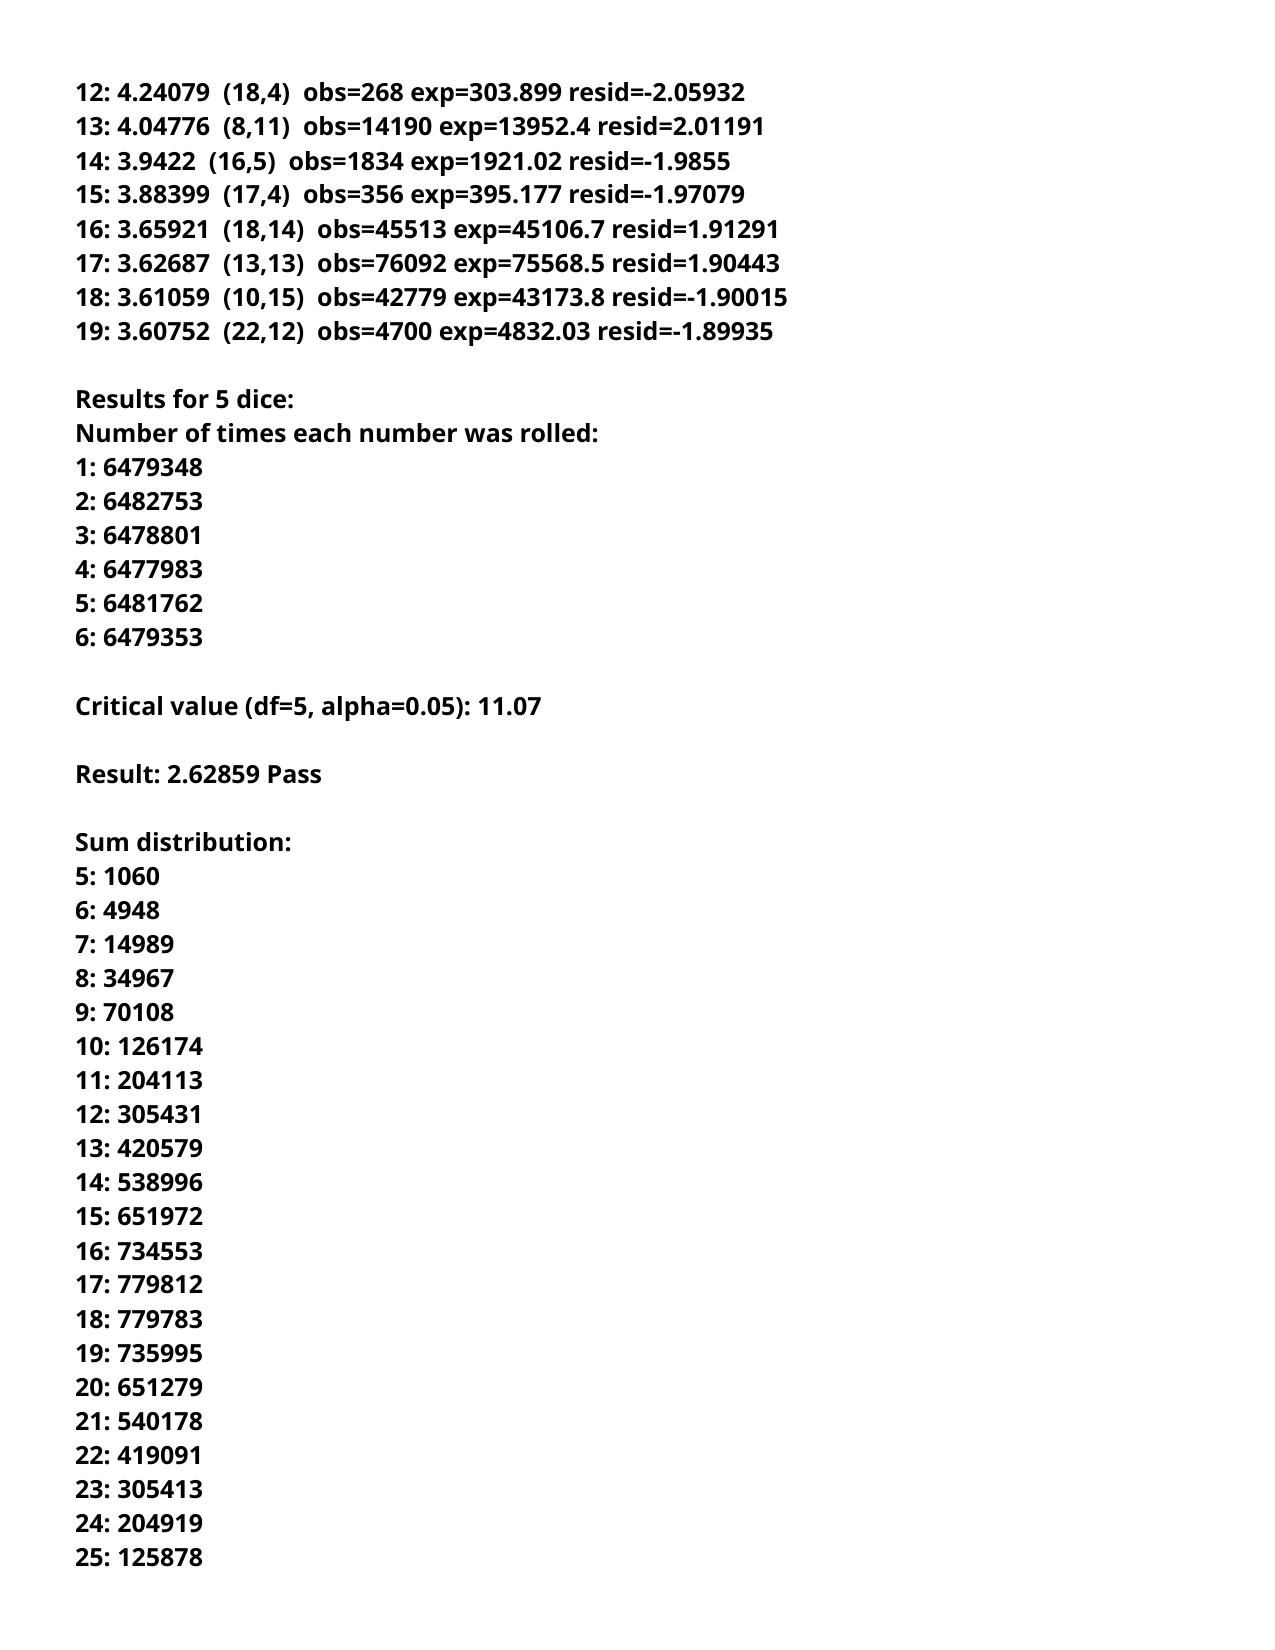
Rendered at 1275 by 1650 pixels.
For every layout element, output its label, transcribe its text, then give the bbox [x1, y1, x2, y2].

text Number of times each number was rolled: [75, 416, 1200, 450]
text 13: 420579 [75, 1131, 1200, 1165]
text 4: 6477983 [75, 552, 1200, 586]
text 10: 126174 [75, 1029, 1200, 1063]
text 12: 305431 [75, 1097, 1200, 1131]
text 5: 6481762 [75, 586, 1200, 620]
text 3: 6478801 [75, 518, 1200, 552]
text 11: 204113 [75, 1063, 1200, 1097]
text 15: 651972 [75, 1199, 1200, 1233]
text 8: 34967 [75, 961, 1200, 995]
text 24: 204919 [75, 1506, 1200, 1540]
text Critical value (df=5, alpha=0.05): 11.07 [75, 688, 1200, 722]
text 20: 651279 [75, 1369, 1200, 1403]
text 2: 6482753 [75, 484, 1200, 518]
text 1: 6479348 [75, 450, 1200, 484]
text 12: 4.24079 (18,4) obs=268 exp=303.899 resid=-2.05932 [75, 75, 1200, 109]
text 19: 735995 [75, 1335, 1200, 1369]
text 6: 4948 [75, 892, 1200, 927]
text 14: 538996 [75, 1165, 1200, 1199]
text 23: 305413 [75, 1472, 1200, 1506]
text 16: 734553 [75, 1233, 1200, 1267]
text 15: 3.88399 (17,4) obs=356 exp=395.177 resid=-1.97079 [75, 177, 1200, 211]
text 9: 70108 [75, 995, 1200, 1029]
text 22: 419091 [75, 1437, 1200, 1472]
text 18: 3.61059 (10,15) obs=42779 exp=43173.8 resid=-1.90015 [75, 279, 1200, 313]
text 16: 3.65921 (18,14) obs=45513 exp=45106.7 resid=1.91291 [75, 211, 1200, 245]
text 17: 3.62687 (13,13) obs=76092 exp=75568.5 resid=1.90443 [75, 245, 1200, 279]
text 14: 3.9422 (16,5) obs=1834 exp=1921.02 resid=-1.9855 [75, 143, 1200, 177]
text 19: 3.60752 (22,12) obs=4700 exp=4832.03 resid=-1.89935 [75, 313, 1200, 347]
text 25: 125878 [75, 1540, 1200, 1574]
text 18: 779783 [75, 1301, 1200, 1335]
text 21: 540178 [75, 1403, 1200, 1437]
text 7: 14989 [75, 927, 1200, 961]
text 6: 6479353 [75, 620, 1200, 654]
text Sum distribution: [75, 824, 1200, 858]
text Result: 2.62859 Pass [75, 756, 1200, 790]
text 5: 1060 [75, 858, 1200, 892]
text 13: 4.04776 (8,11) obs=14190 exp=13952.4 resid=2.01191 [75, 109, 1200, 143]
text 17: 779812 [75, 1267, 1200, 1301]
text Results for 5 dice: [75, 382, 1200, 416]
